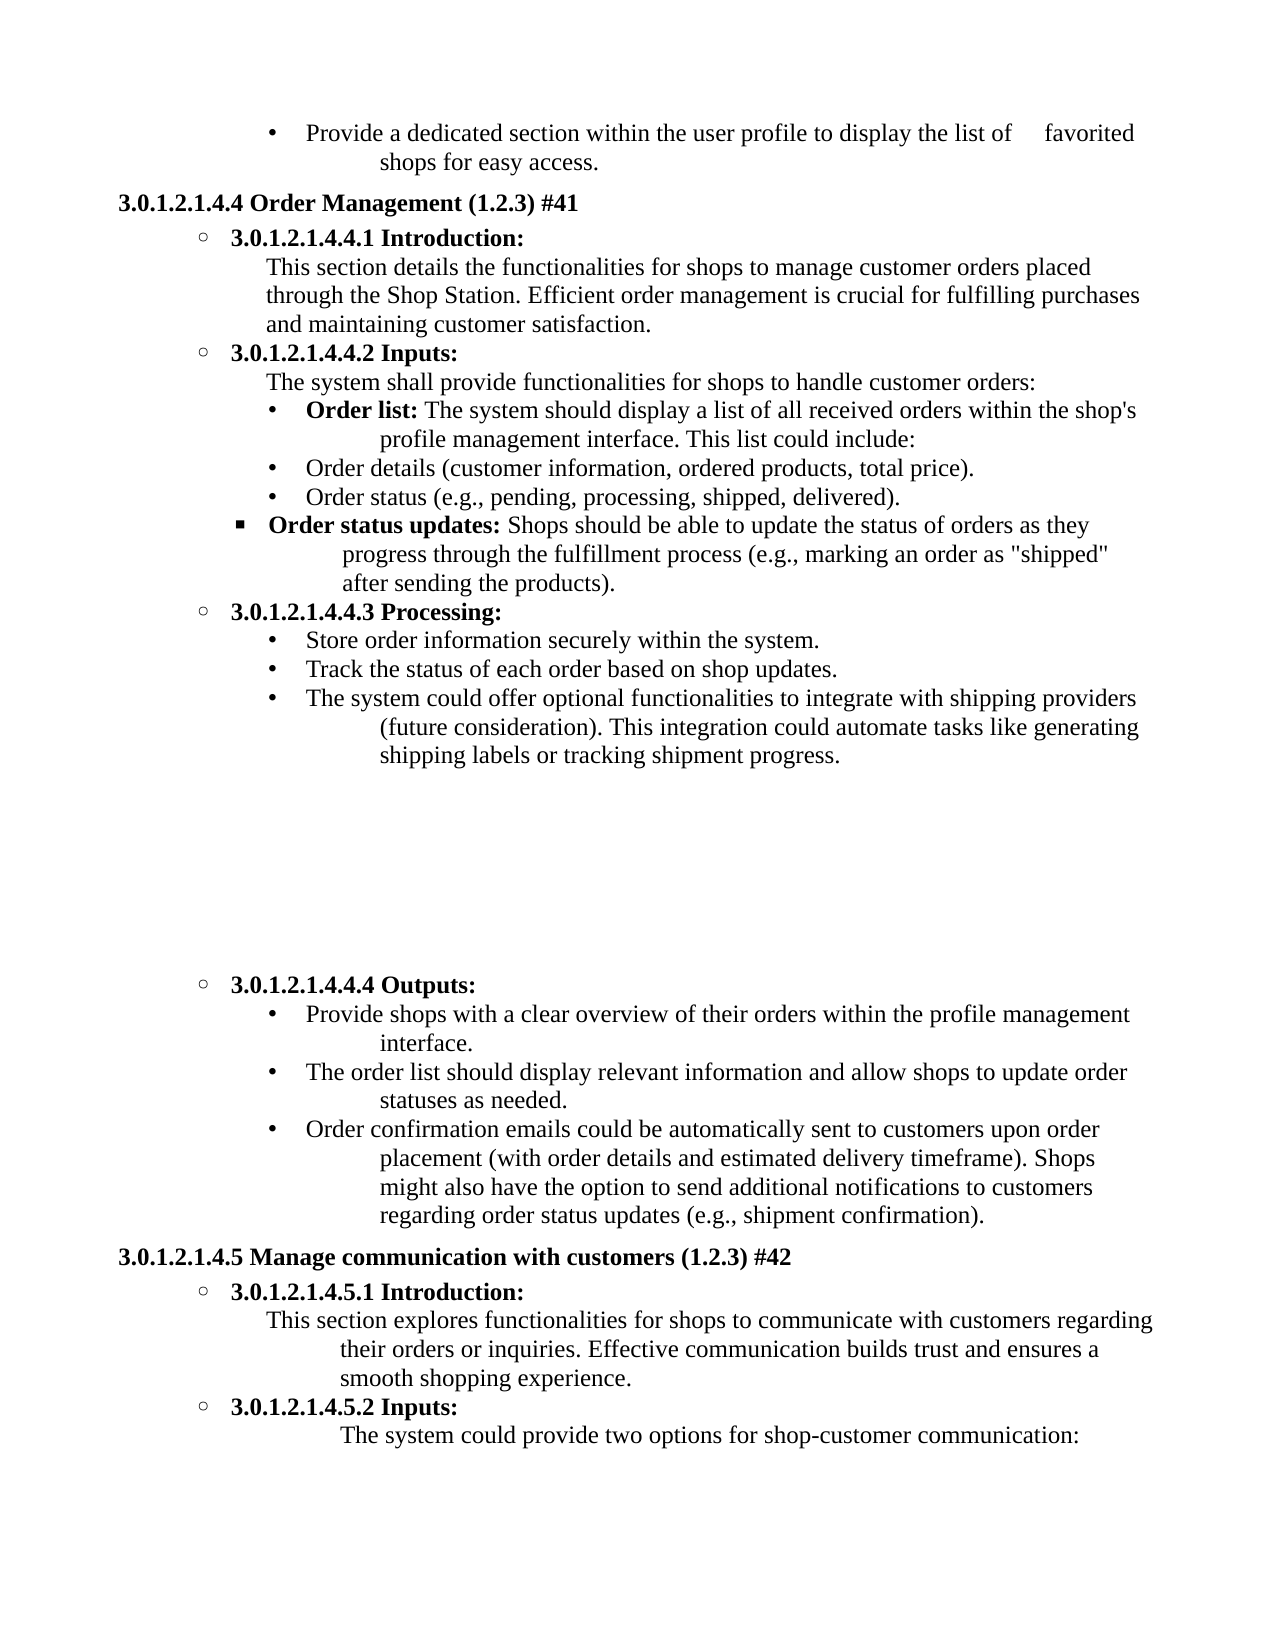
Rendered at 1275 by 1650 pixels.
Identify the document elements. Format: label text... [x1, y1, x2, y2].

list 3.0.1.2.1.4.5.1 Introduction: [193, 1277, 1157, 1306]
subtitle 3.0.1.2.1.4.4 Order Management (1.2.3) #41 [118, 188, 1157, 217]
list Order confirmation emails could be automatically sent to customers upon order placement (with order details and estimated delivery timeframe). Shops might also have the option to send additional notifications to customers regarding order status updates (e.g., shipment confirmation). [268, 1114, 1157, 1229]
list 3.0.1.2.1.4.4.1 Introduction: [193, 223, 1157, 252]
list Order details (customer information, ordered products, total price). [268, 453, 1157, 482]
list Order list: The system should display a list of all received orders within the shop's profile management interface. This list could include: [268, 396, 1157, 453]
list The system could offer optional functionalities to integrate with shipping providers (future consideration). This integration could automate tasks like generating shipping labels or tracking shipment progress. [268, 683, 1157, 769]
list Order status updates: Shops should be able to update the status of orders as they progress through the fulfillment process (e.g., marking an order as "shipped" after sending the products). [231, 511, 1157, 597]
text This section explores functionalities for shops to communicate with customers regarding their orders or inquiries. Effective communication builds trust and ensures a smooth shopping experience. [266, 1306, 1157, 1392]
list The order list should display relevant information and allow shops to update order statuses as needed. [268, 1057, 1157, 1114]
text This section details the functionalities for shops to manage customer orders placed through the Shop Station. Efficient order management is crucial for fulfilling purchases and maintaining customer satisfaction. [266, 252, 1157, 338]
text The system shall provide functionalities for shops to handle customer orders: [266, 367, 1157, 396]
list 3.0.1.2.1.4.5.2 Inputs: [193, 1392, 1157, 1421]
list Track the status of each order based on shop updates. [268, 654, 1157, 683]
list Provide shops with a clear overview of their orders within the profile management interface. [268, 999, 1157, 1057]
list Order status (e.g., pending, processing, shipped, delivered). [268, 482, 1157, 511]
list 3.0.1.2.1.4.4.4 Outputs: [193, 971, 1157, 999]
text The system could provide two options for shop-customer communication: [192, 1421, 1157, 1449]
subtitle 3.0.1.2.1.4.5 Manage communication with customers (1.2.3) #42 [118, 1242, 1157, 1271]
list 3.0.1.2.1.4.4.3 Processing: [193, 597, 1157, 626]
list 3.0.1.2.1.4.4.2 Inputs: [193, 338, 1157, 367]
list Store order information securely within the system. [268, 626, 1157, 654]
list Provide a dedicated section within the user profile to display the list of favorited shops for easy access. [268, 118, 1157, 176]
